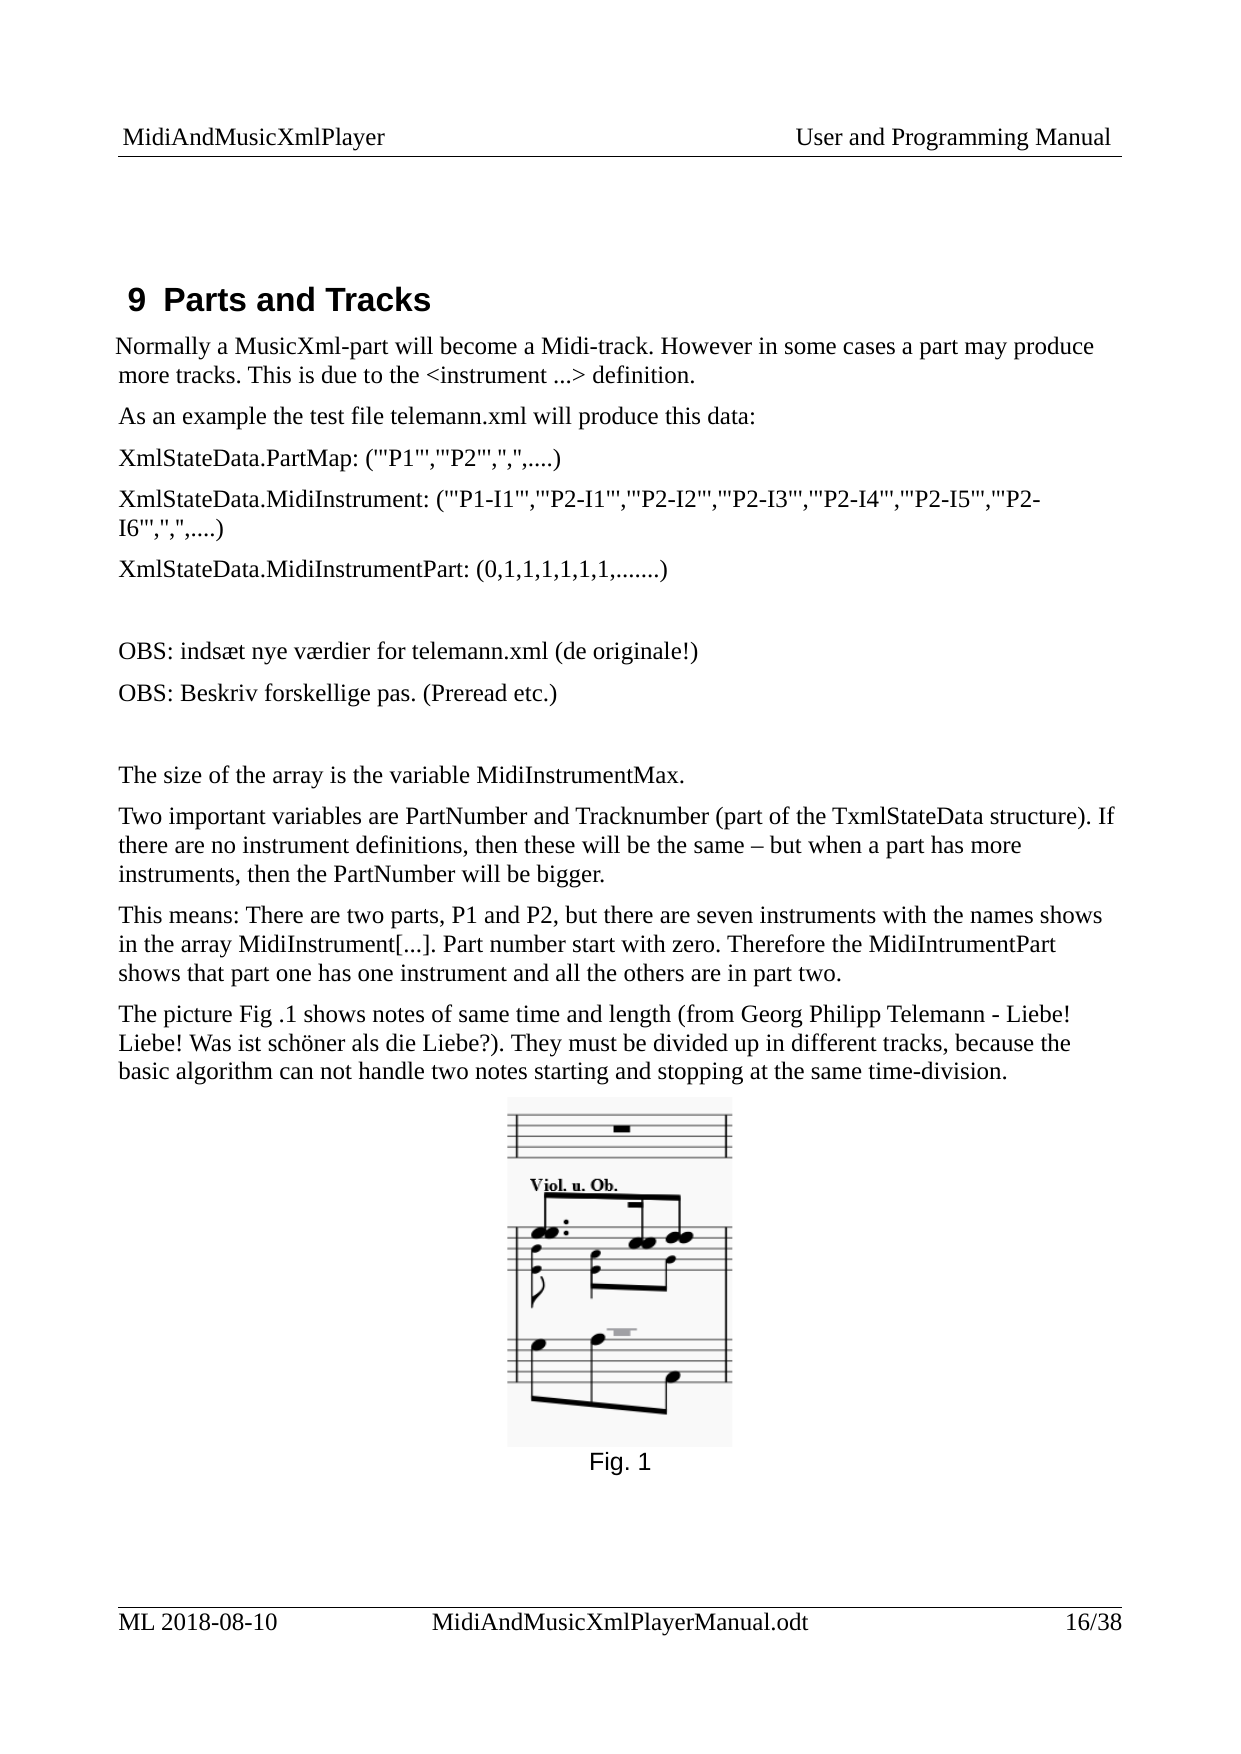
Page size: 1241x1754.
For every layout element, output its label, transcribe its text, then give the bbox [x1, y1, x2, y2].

text The size of the array is the variable MidiInstrumentMax. [118, 760, 1122, 789]
subtitle Parts and Tracks [118, 280, 1122, 319]
text XmlStateData.PartMap: ('"P1"','"P2"','','',....) [118, 443, 1122, 471]
text Fig. 1 [118, 1123, 1122, 1476]
text The picture Fig .1 shows notes of same time and length (from Georg Philipp Telemann - Liebe! Liebe! Was ist schöner als die Liebe?). They must be divided up in different tracks, because the basic algorithm can not handle two notes starting and stopping at the same time-division. [118, 999, 1122, 1085]
text As an example the test file telemann.xml will produce this data: [118, 401, 1122, 430]
text Two important variables are PartNumber and Tracknumber (part of the TxmlStateData structure). If there are no instrument definitions, then these will be the same – but when a part has more instruments, then the PartNumber will be bigger. [118, 801, 1122, 888]
text This means: There are two parts, P1 and P2, but there are seven instruments with the names shows in the array MidiInstrument[...]. Part number start with zero. Therefore the MidiIntrumentPart shows that part one has one instrument and all the others are in part two. [118, 900, 1122, 986]
text OBS: indsæt nye værdier for telemann.xml (de originale!) [118, 636, 1122, 665]
text XmlStateData.MidiInstrumentPart: (0,1,1,1,1,1,1,.......) [118, 554, 1122, 583]
text XmlStateData.MidiInstrument: ('"P1-I1"','"P2-I1"','"P2-I2"','"P2-I3"','"P2-I4"','"P2-I5"','"P2-I6"','','',....) [118, 484, 1122, 541]
text Normally a MusicXml-part will become a Midi-track. However in some cases a part may produce more tracks. This is due to the <instrument ...> definition. [115, 331, 1122, 389]
text OBS: Beskriv forskellige pas. (Preread etc.) [118, 678, 1122, 706]
